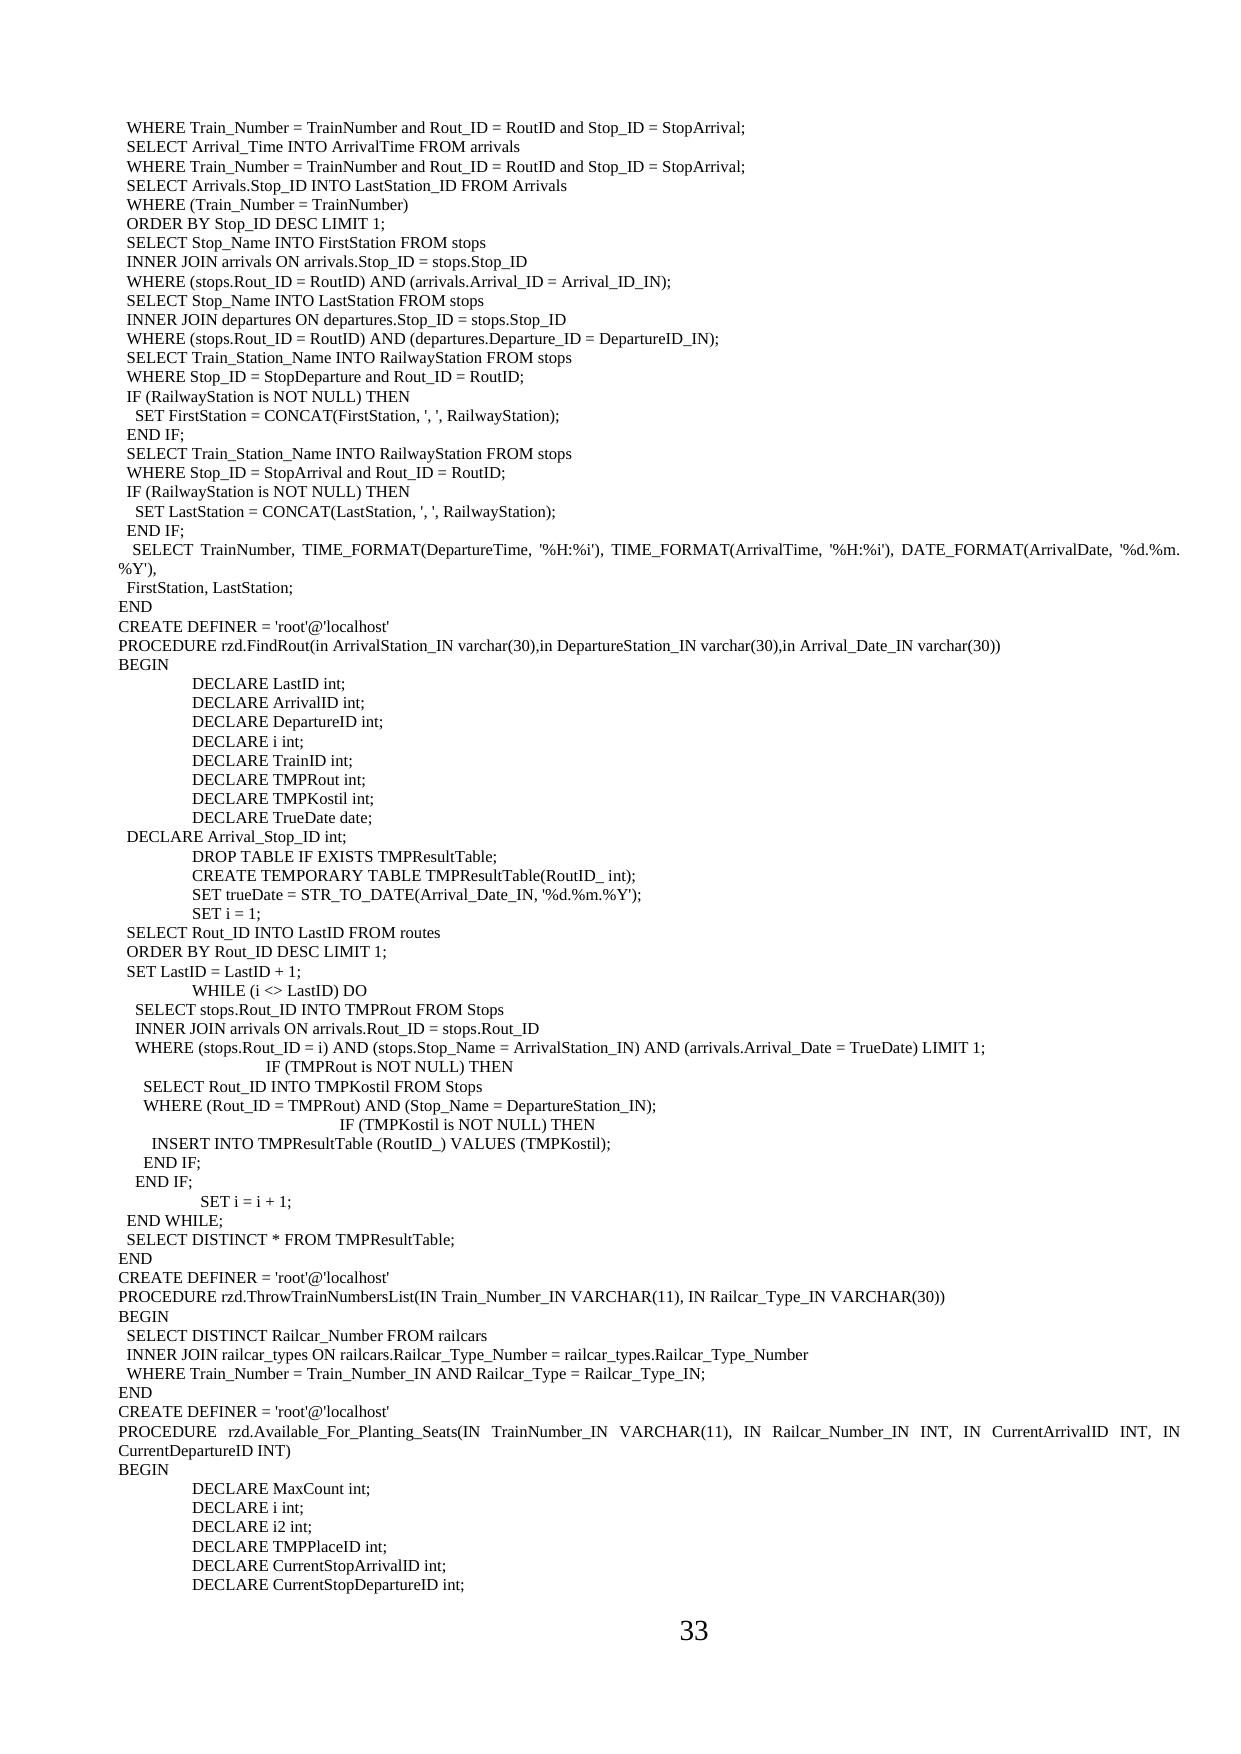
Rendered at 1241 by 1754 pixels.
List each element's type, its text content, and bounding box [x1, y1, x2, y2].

text SELECT Train_Station_Name INTO RailwayStation FROM stops [118, 348, 1181, 367]
text WHERE Train_Number = TrainNumber and Rout_ID = RoutID and Stop_ID = StopArrival; [118, 118, 1181, 137]
text SELECT Rout_ID INTO LastID FROM routes [118, 923, 1181, 942]
text INNER JOIN arrivals ON arrivals.Rout_ID = stops.Rout_ID [118, 1019, 1181, 1038]
text SET i = 1; [118, 904, 1181, 923]
text SET FirstStation = CONCAT(FirstStation, ', ', RailwayStation); [118, 406, 1181, 425]
text DECLARE LastID int; [118, 674, 1181, 693]
text SET trueDate = STR_TO_DATE(Arrival_Date_IN, '%d.%m.%Y'); [118, 885, 1181, 904]
text DECLARE TMPRout int; [118, 770, 1181, 789]
text DECLARE CurrentStopDepartureID int; [118, 1575, 1181, 1594]
text WHERE (stops.Rout_ID = RoutID) AND (arrivals.Arrival_ID = Arrival_ID_IN); [118, 271, 1181, 291]
text PROCEDURE rzd.ThrowTrainNumbersList(IN Train_Number_IN VARCHAR(11), IN Railcar_Type_IN VARCHAR(30)) [118, 1287, 1181, 1306]
text SELECT Arrivals.Stop_ID INTO LastStation_ID FROM Arrivals [118, 176, 1181, 195]
text DECLARE Arrival_Stop_ID int; [118, 827, 1181, 846]
text WHERE Stop_ID = StopArrival and Rout_ID = RoutID; [118, 463, 1181, 482]
text ORDER BY Stop_ID DESC LIMIT 1; [118, 214, 1181, 233]
text SELECT stops.Rout_ID INTO TMPRout FROM Stops [118, 1000, 1181, 1019]
text DECLARE CurrentStopArrivalID int; [118, 1556, 1181, 1575]
text SET LastID = LastID + 1; [118, 961, 1181, 981]
text INNER JOIN arrivals ON arrivals.Stop_ID = stops.Stop_ID [118, 252, 1181, 271]
text DECLARE TMPKostil int; [118, 789, 1181, 808]
text DROP TABLE IF EXISTS TMPResultTable; [118, 846, 1181, 866]
text SELECT Rout_ID INTO TMPKostil FROM Stops [118, 1076, 1181, 1096]
text DECLARE DepartureID int; [118, 712, 1181, 731]
text CREATE DEFINER = 'root'@'localhost' [118, 616, 1181, 636]
text BEGIN [118, 1306, 1181, 1326]
text SELECT Stop_Name INTO LastStation FROM stops [118, 291, 1181, 310]
text IF (RailwayStation is NOT NULL) THEN [118, 482, 1181, 501]
text FirstStation, LastStation; [118, 578, 1181, 597]
text INNER JOIN railcar_types ON railcars.Railcar_Type_Number = railcar_types.Railcar_Type_Number [118, 1345, 1181, 1364]
text SELECT Arrival_Time INTO ArrivalTime FROM arrivals [118, 137, 1181, 156]
text SELECT Stop_Name INTO FirstStation FROM stops [118, 233, 1181, 252]
text WHERE Train_Number = TrainNumber and Rout_ID = RoutID and Stop_ID = StopArrival; [118, 156, 1181, 176]
text PROCEDURE rzd.Available_For_Planting_Seats(IN TrainNumber_IN VARCHAR(11), IN Railcar_Number_IN INT, IN CurrentArrivalID INT, IN CurrentDepartureID INT) [118, 1421, 1181, 1460]
text END IF; [118, 521, 1181, 540]
text DECLARE TrainID int; [118, 751, 1181, 770]
text END WHILE; [118, 1211, 1181, 1230]
text WHERE (stops.Rout_ID = RoutID) AND (departures.Departure_ID = DepartureID_IN); [118, 329, 1181, 348]
text WHERE Train_Number = Train_Number_IN AND Railcar_Type = Railcar_Type_IN; [118, 1364, 1181, 1383]
text CREATE DEFINER = 'root'@'localhost' [118, 1402, 1181, 1421]
text SELECT DISTINCT Railcar_Number FROM railcars [118, 1326, 1181, 1345]
text INSERT INTO TMPResultTable (RoutID_) VALUES (TMPKostil); [118, 1134, 1181, 1153]
text PROCEDURE rzd.FindRout(in ArrivalStation_IN varchar(30),in DepartureStation_IN varchar(30),in Arrival_Date_IN varchar(30)) [118, 636, 1181, 655]
text WHERE (Rout_ID = TMPRout) AND (Stop_Name = DepartureStation_IN); [118, 1096, 1181, 1115]
text DECLARE i2 int; [118, 1517, 1181, 1536]
text CREATE TEMPORARY TABLE TMPResultTable(RoutID_ int); [118, 866, 1181, 885]
text SET LastStation = CONCAT(LastStation, ', ', RailwayStation); [118, 501, 1181, 521]
text WHERE (Train_Number = TrainNumber) [118, 195, 1181, 214]
text DECLARE MaxCount int; [118, 1479, 1181, 1498]
text IF (TMPRout is NOT NULL) THEN [118, 1057, 1181, 1076]
text IF (TMPKostil is NOT NULL) THEN [118, 1115, 1181, 1134]
text SELECT TrainNumber, TIME_FORMAT(DepartureTime, '%H:%i'), TIME_FORMAT(ArrivalTime, '%H:%i'), DATE_FORMAT(ArrivalDate, '%d.%m.%Y'), [118, 540, 1181, 578]
text WHERE (stops.Rout_ID = i) AND (stops.Stop_Name = ArrivalStation_IN) AND (arrivals.Arrival_Date = TrueDate) LIMIT 1; [118, 1038, 1181, 1057]
text DECLARE ArrivalID int; [118, 693, 1181, 712]
text SELECT DISTINCT * FROM TMPResultTable; [118, 1230, 1181, 1249]
text DECLARE TMPPlaceID int; [118, 1536, 1181, 1556]
text DECLARE TrueDate date; [118, 808, 1181, 827]
text WHILE (i <> LastID) DO [118, 981, 1181, 1000]
text ORDER BY Rout_ID DESC LIMIT 1; [118, 942, 1181, 961]
text END [118, 597, 1181, 616]
text END [118, 1249, 1181, 1268]
text WHERE Stop_ID = StopDeparture and Rout_ID = RoutID; [118, 367, 1181, 386]
text END IF; [118, 425, 1181, 444]
text BEGIN [118, 1460, 1181, 1479]
text DECLARE i int; [118, 731, 1181, 751]
text END IF; [118, 1172, 1181, 1191]
text SELECT Train_Station_Name INTO RailwayStation FROM stops [118, 444, 1181, 463]
text END IF; [118, 1153, 1181, 1172]
text SET i = i + 1; [118, 1191, 1181, 1211]
text IF (RailwayStation is NOT NULL) THEN [118, 386, 1181, 406]
text DECLARE i int; [118, 1498, 1181, 1517]
text INNER JOIN departures ON departures.Stop_ID = stops.Stop_ID [118, 310, 1181, 329]
text CREATE DEFINER = 'root'@'localhost' [118, 1268, 1181, 1287]
text BEGIN [118, 655, 1181, 674]
text END [118, 1383, 1181, 1402]
